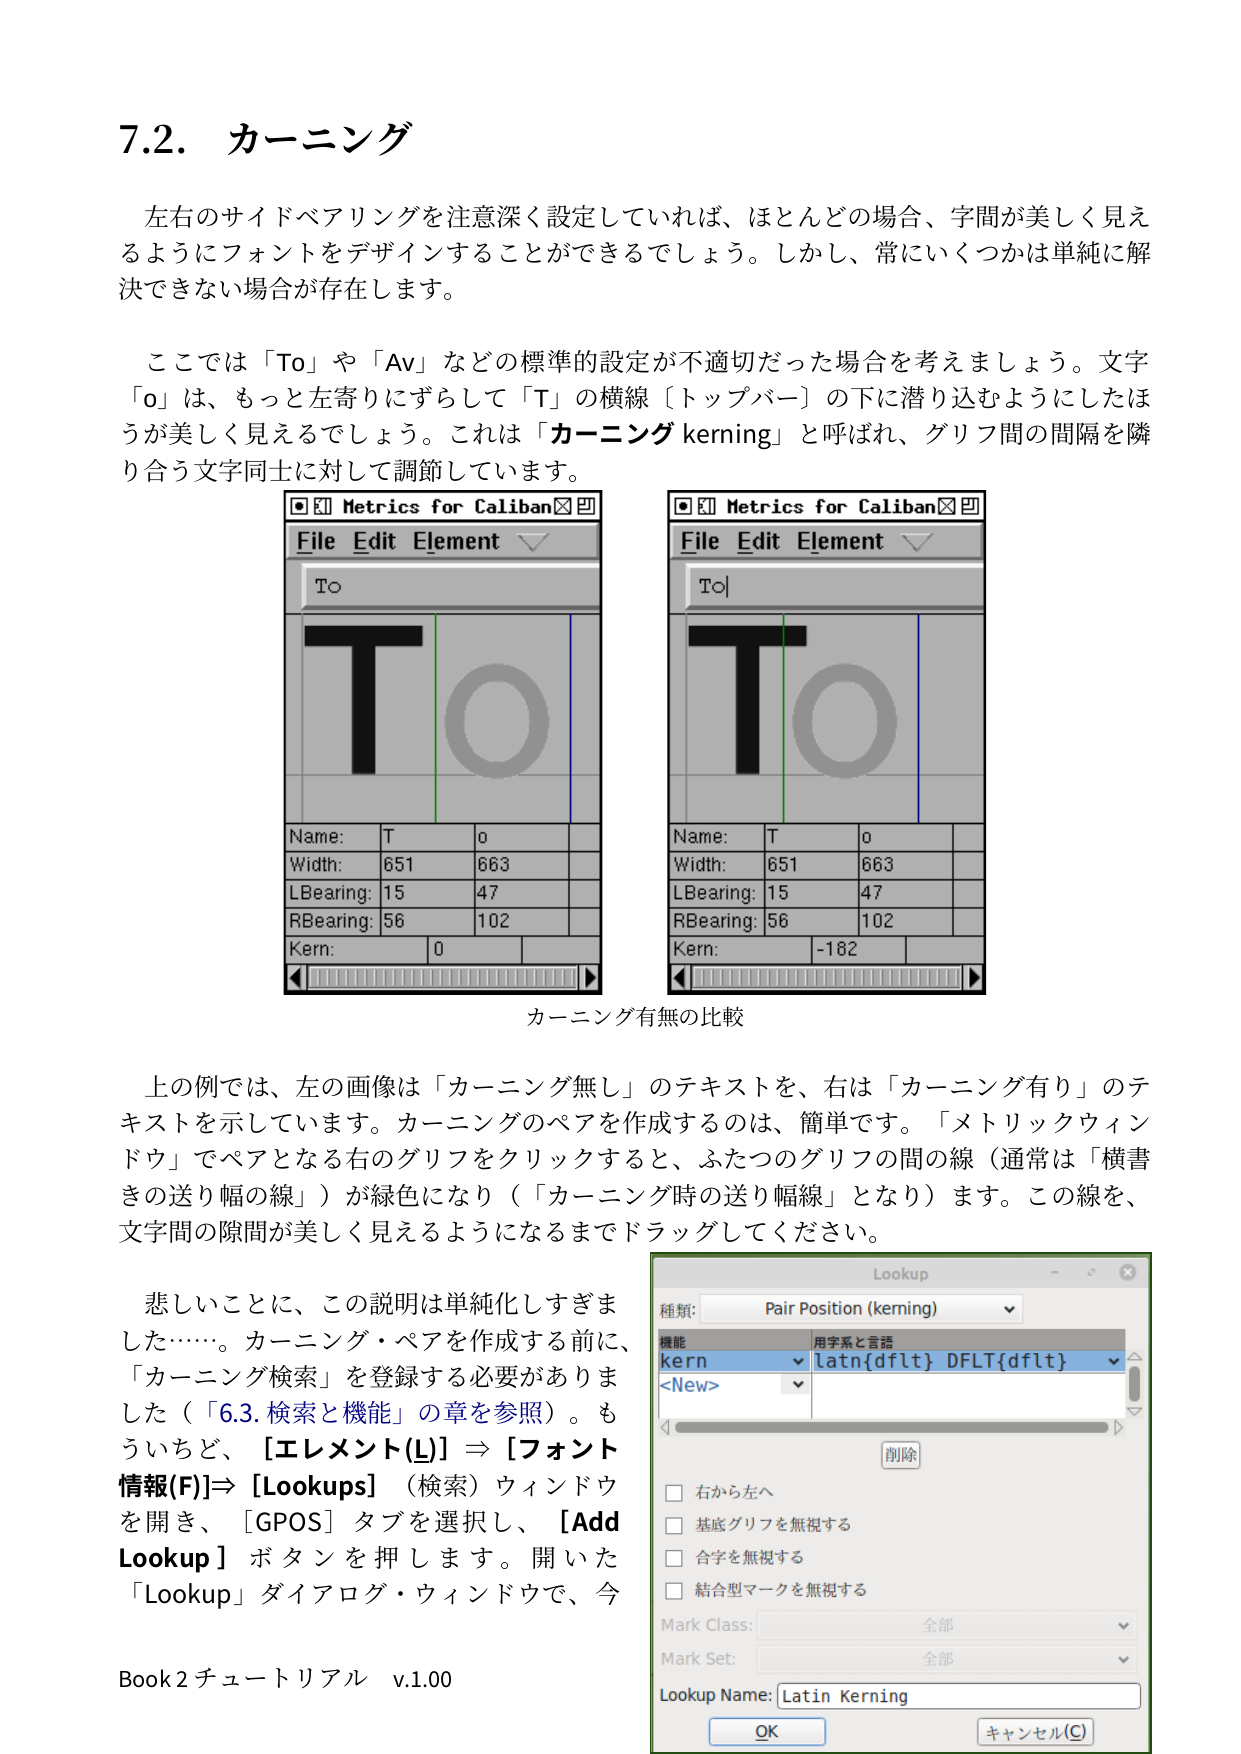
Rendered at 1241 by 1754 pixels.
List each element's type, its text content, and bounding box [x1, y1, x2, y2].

table_cell カーニング有無の比較 [251, 998, 1019, 1035]
table_header [251, 487, 635, 998]
text 悲しいことに、この説明は単純化しすぎました……。カーニング・ペアを作成する前に、「カーニング検索」を登録する必要がありました（「6.3. 検索と機能」の章を参照）。もういちど、［エレメント(L)］⇒［フォント情報(F)]⇒［Lookups］（検索）ウィンドウを開き、［GPOS］タブを選択し、［Add Lookup］ボタンを押します。開いた「Lookup」ダイアログ・ウィンドウで、今 [118, 1263, 650, 1611]
picture [651, 1254, 1150, 1752]
table_header [635, 487, 1019, 998]
text 上の例では、左の画像は「カーニング無し」のテキストを、右は「カーニング有り」のテキストを示しています。カーニングのペアを作成するのは、簡単です。「メトリックウィンドウ」でペアとなる右のグリフをクリックすると、ふたつのグリフの間の線（通常は「横書きの送り幅の線」）が緑色になり（「カーニング時の送り幅線」となり）ます。この線を、文字間の隙間が美しく見えるようになるまでドラッグしてください。 [118, 1064, 1152, 1248]
text ここでは「To」や「Av」などの標準的設定が不適切だった場合を考えましょう。文字「o」は、もっと左寄りにずらして「T」の横線〔トップバー〕の下に潜り込むようにしたほうが美しく見えるでしょう。これは「カーニング kerning」と呼ばれ、グリフ間の間隔を隣り合う文字同士に対して調節しています。 [118, 321, 1152, 487]
text 左右のサイドベアリングを注意深く設定していれば、ほとんどの場合、字間が美しく見えるようにフォントをデザインすることができるでしょう。しかし、常にいくつかは単純に解決できない場合が存在します。 [118, 169, 1152, 306]
subtitle 7.2. カーニング [118, 88, 1152, 164]
picture [667, 490, 987, 995]
picture [283, 490, 603, 995]
